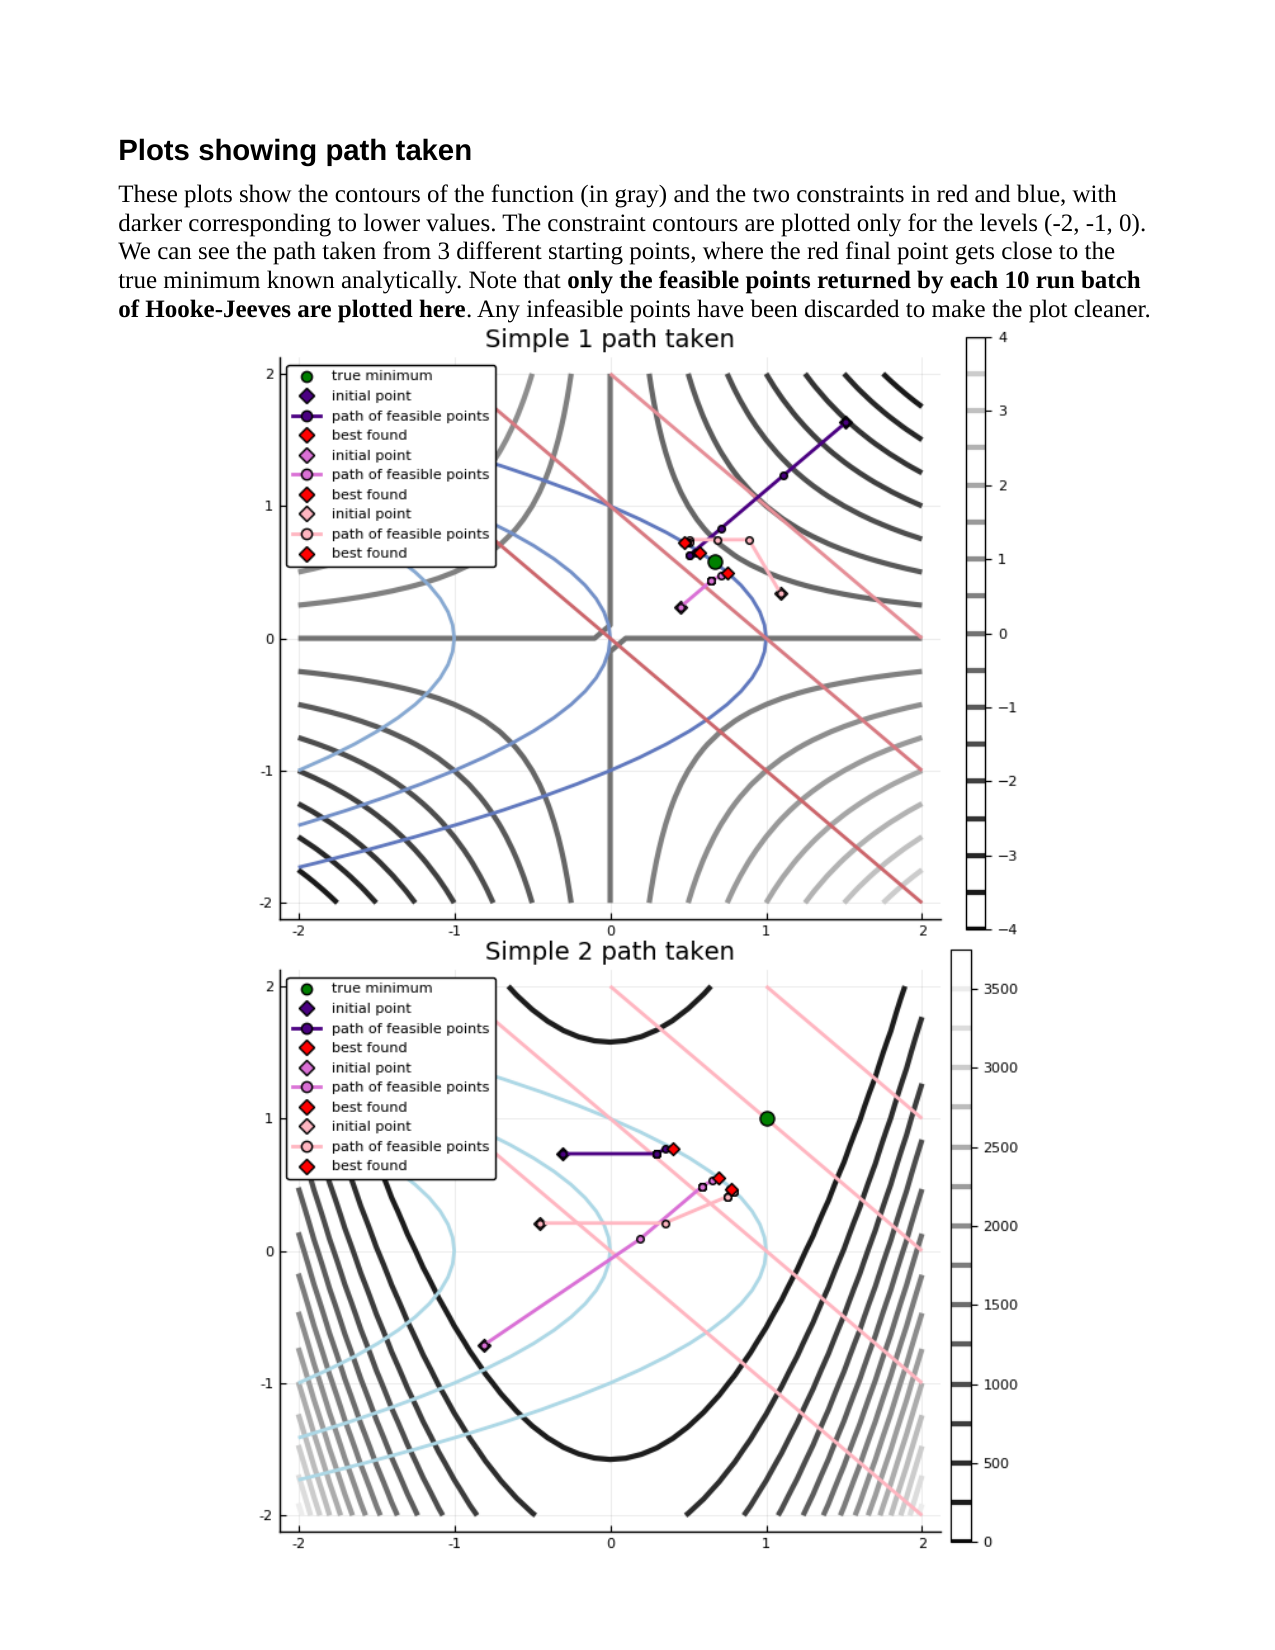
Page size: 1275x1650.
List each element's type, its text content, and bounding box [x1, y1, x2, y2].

text These plots show the contours of the function (in gray) and the two constraints in red and blue, with darker corresponding to lower values. The constraint contours are plotted only for the levels (-2, -1, 0). We can see the path taken from 3 different starting points, where the red final point gets close to the true minimum known analytically. Note that only the feasible points returned by each 10 run batch of Hooke-Jeeves are plotted here. Any infeasible points have been discarded to make the plot cleaner. [118, 179, 1157, 323]
subtitle Plots showing path taken [118, 133, 1157, 166]
picture [257, 327, 1018, 1552]
